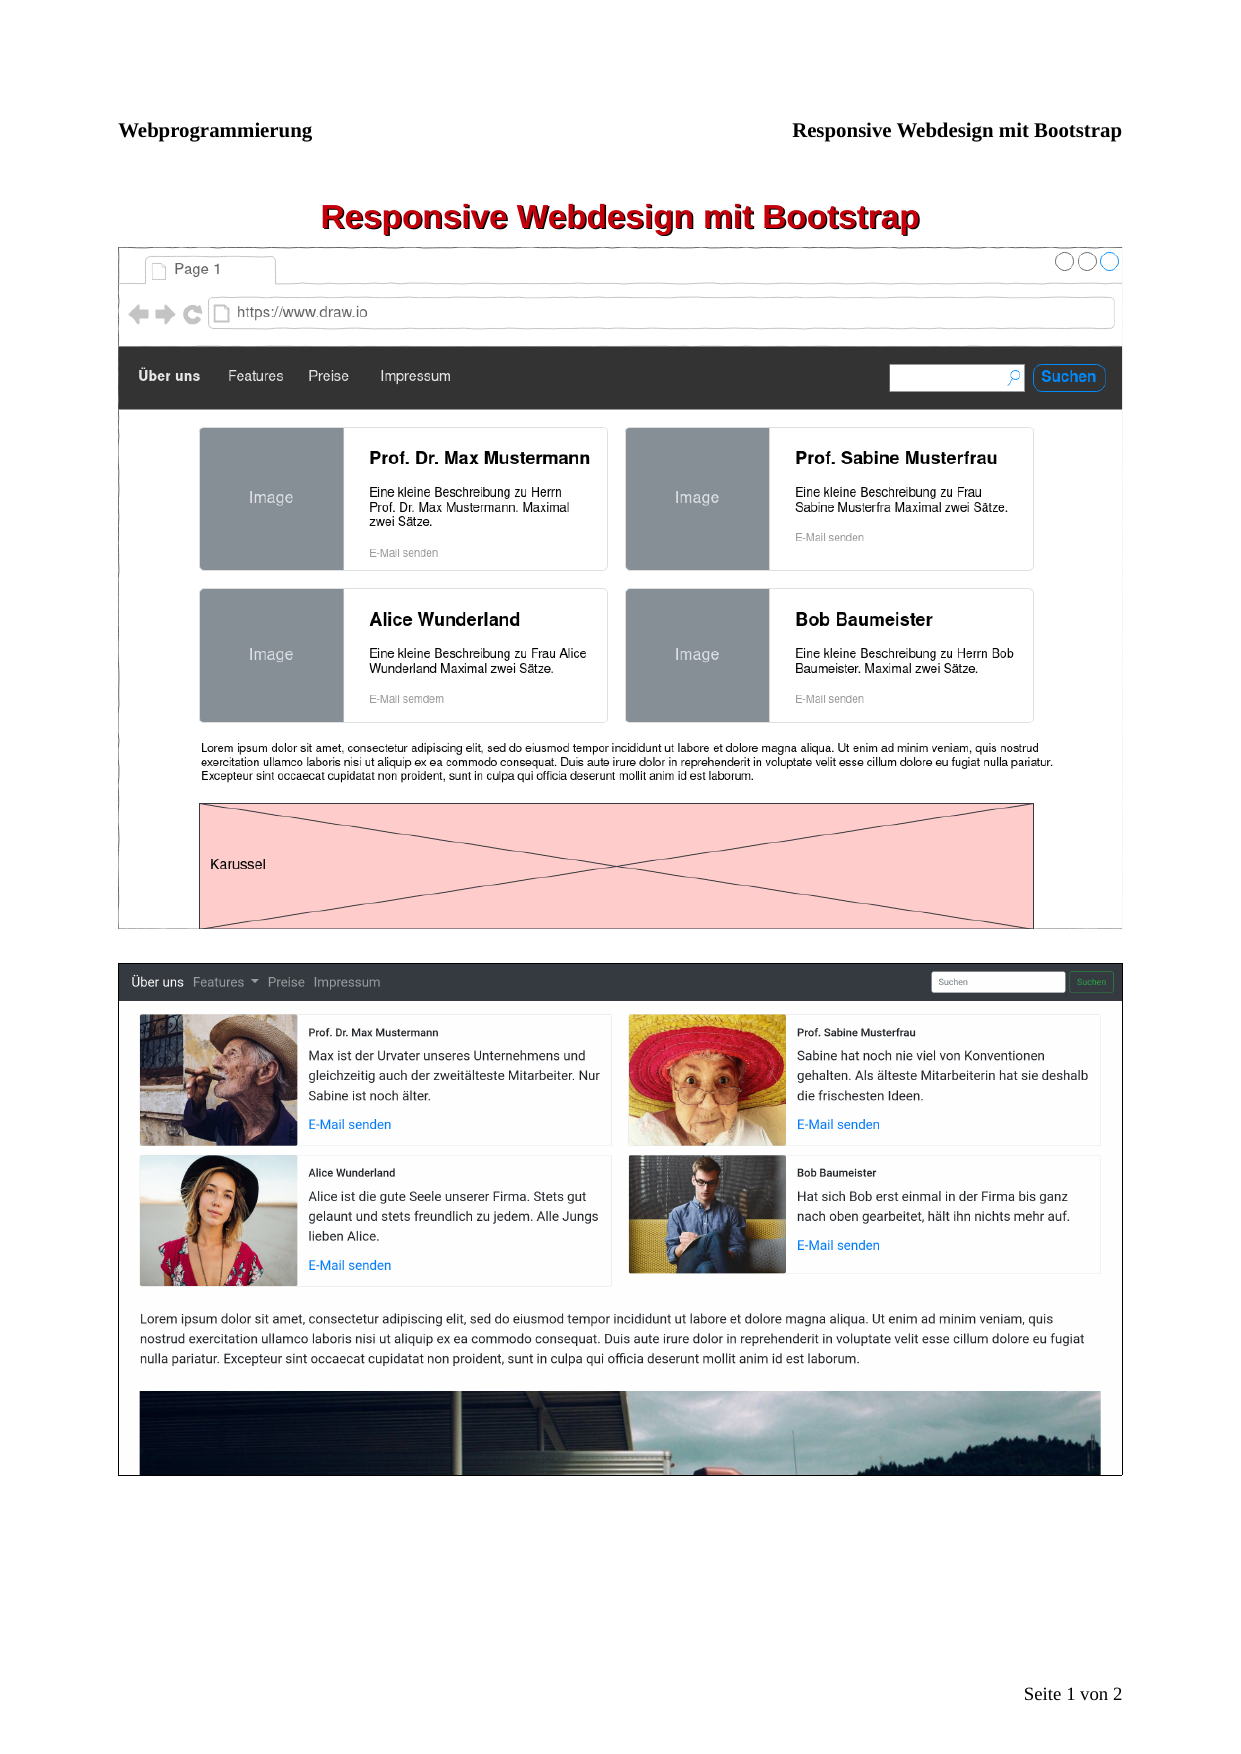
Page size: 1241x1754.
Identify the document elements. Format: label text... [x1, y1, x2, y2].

picture [119, 964, 1122, 1475]
title Responsive Webdesign mit Bootstrap [118, 197, 1122, 235]
picture [118, 247, 1123, 929]
